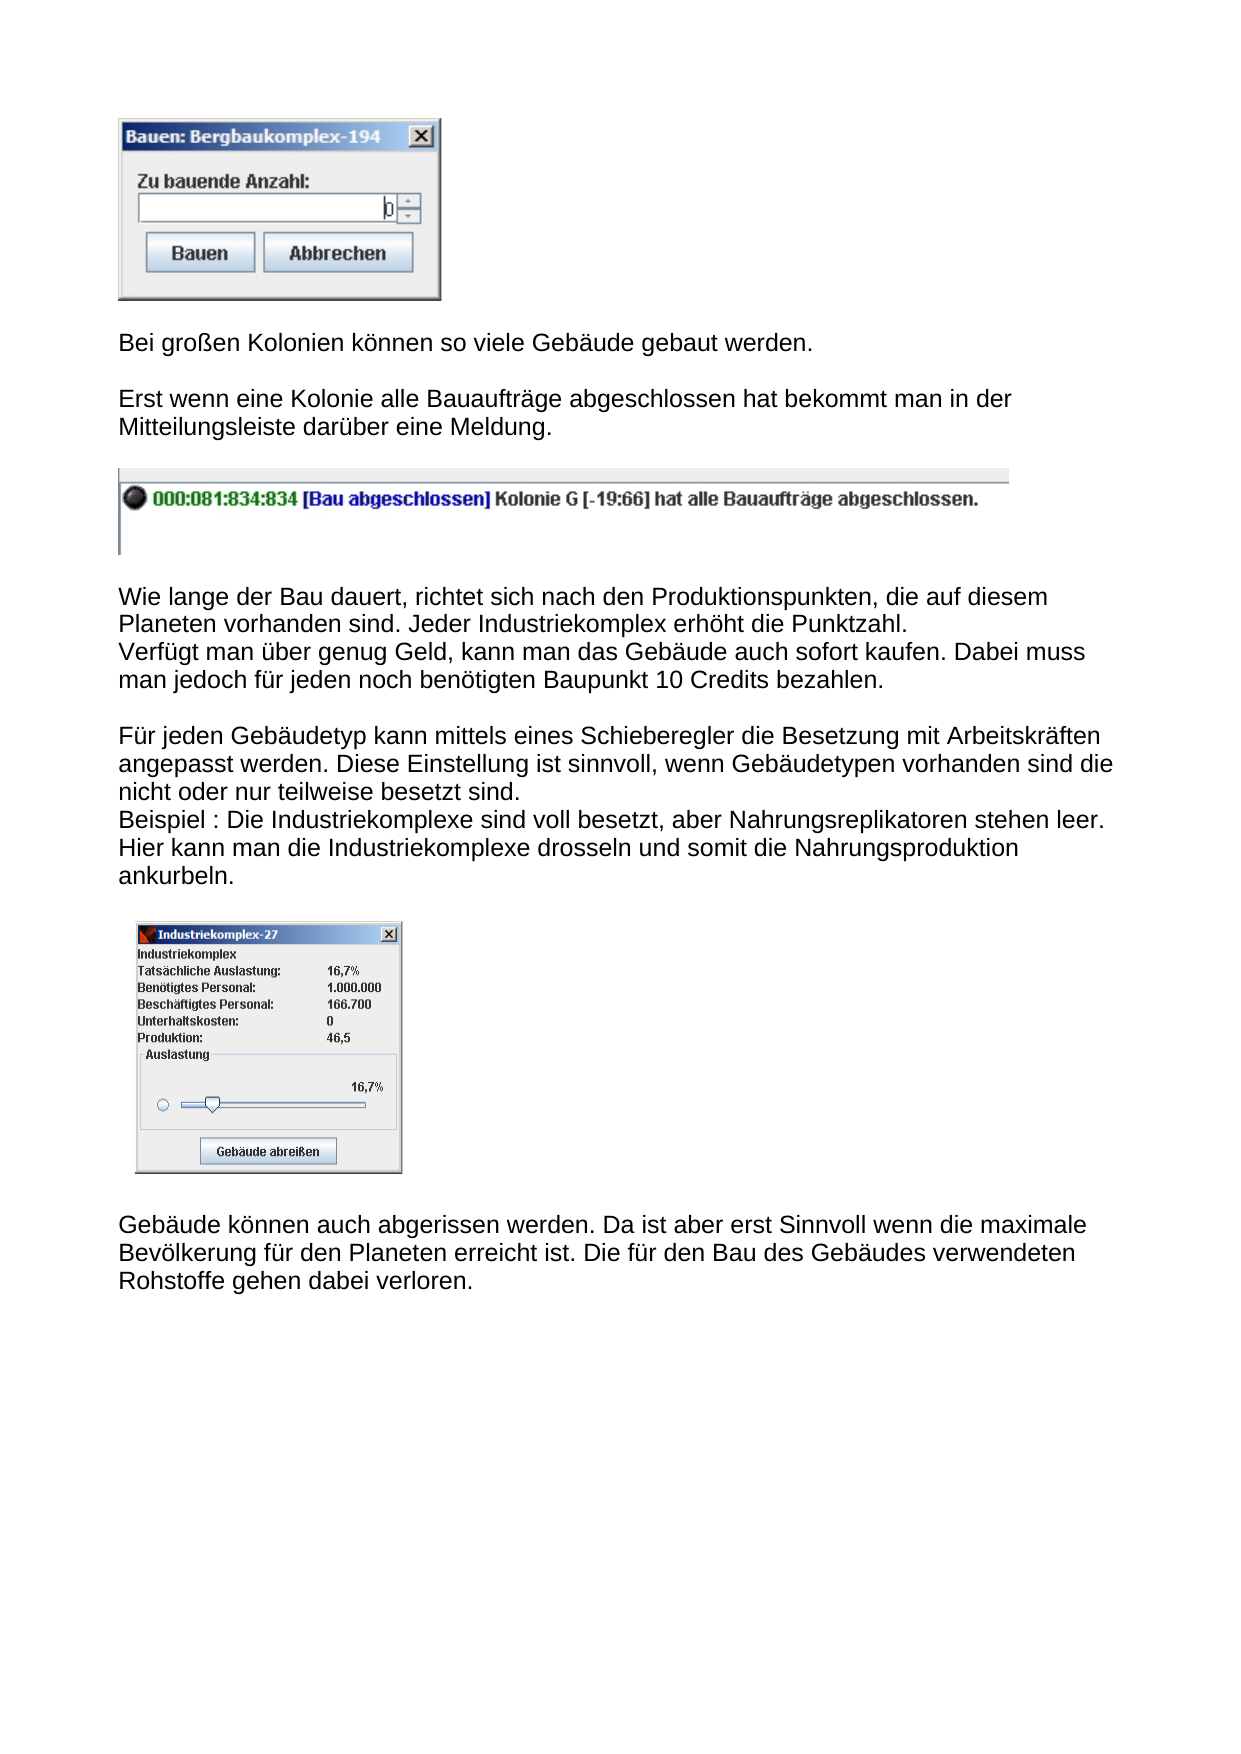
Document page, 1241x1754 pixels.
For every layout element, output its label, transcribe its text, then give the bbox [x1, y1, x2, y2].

text Beispiel : Die Industriekomplexe sind voll besetzt, aber Nahrungsreplikatoren stehen leer. Hier kann man die Industriekomplexe drosseln und somit die Nahrungsproduktion ankurbeln. [118, 806, 1122, 889]
text Wie lange der Bau dauert, richtet sich nach den Produktionspunkten, die auf diesem Planeten vorhanden sind. Jeder Industriekomplex erhöht die Punktzahl. [118, 582, 1122, 638]
picture [118, 118, 442, 301]
picture [118, 468, 1009, 555]
text Gebäude können auch abgerissen werden. Da ist aber erst Sinnvoll wenn die maximale Bevölkerung für den Planeten erreicht ist. Die für den Bau des Gebäudes verwendeten Rohstoffe gehen dabei verloren. [118, 1211, 1122, 1294]
text Für jeden Gebäudetyp kann mittels eines Schieberegler die Besetzung mit Arbeitskräften angepasst werden. Diese Einstellung ist sinnvoll, wenn Gebäudetypen vorhanden sind die nicht oder nur teilweise besetzt sind. [118, 722, 1122, 806]
picture [134, 921, 403, 1174]
text Verfügt man über genug Geld, kann man das Gebäude auch sofort kaufen. Dabei muss man jedoch für jeden noch benötigten Baupunkt 10 Credits bezahlen. [118, 638, 1122, 694]
text Bei großen Kolonien können so viele Gebäude gebaut werden. [118, 329, 1122, 357]
text Erst wenn eine Kolonie alle Bauaufträge abgeschlossen hat bekommt man in der Mitteilungsleiste darüber eine Meldung. [118, 385, 1122, 441]
